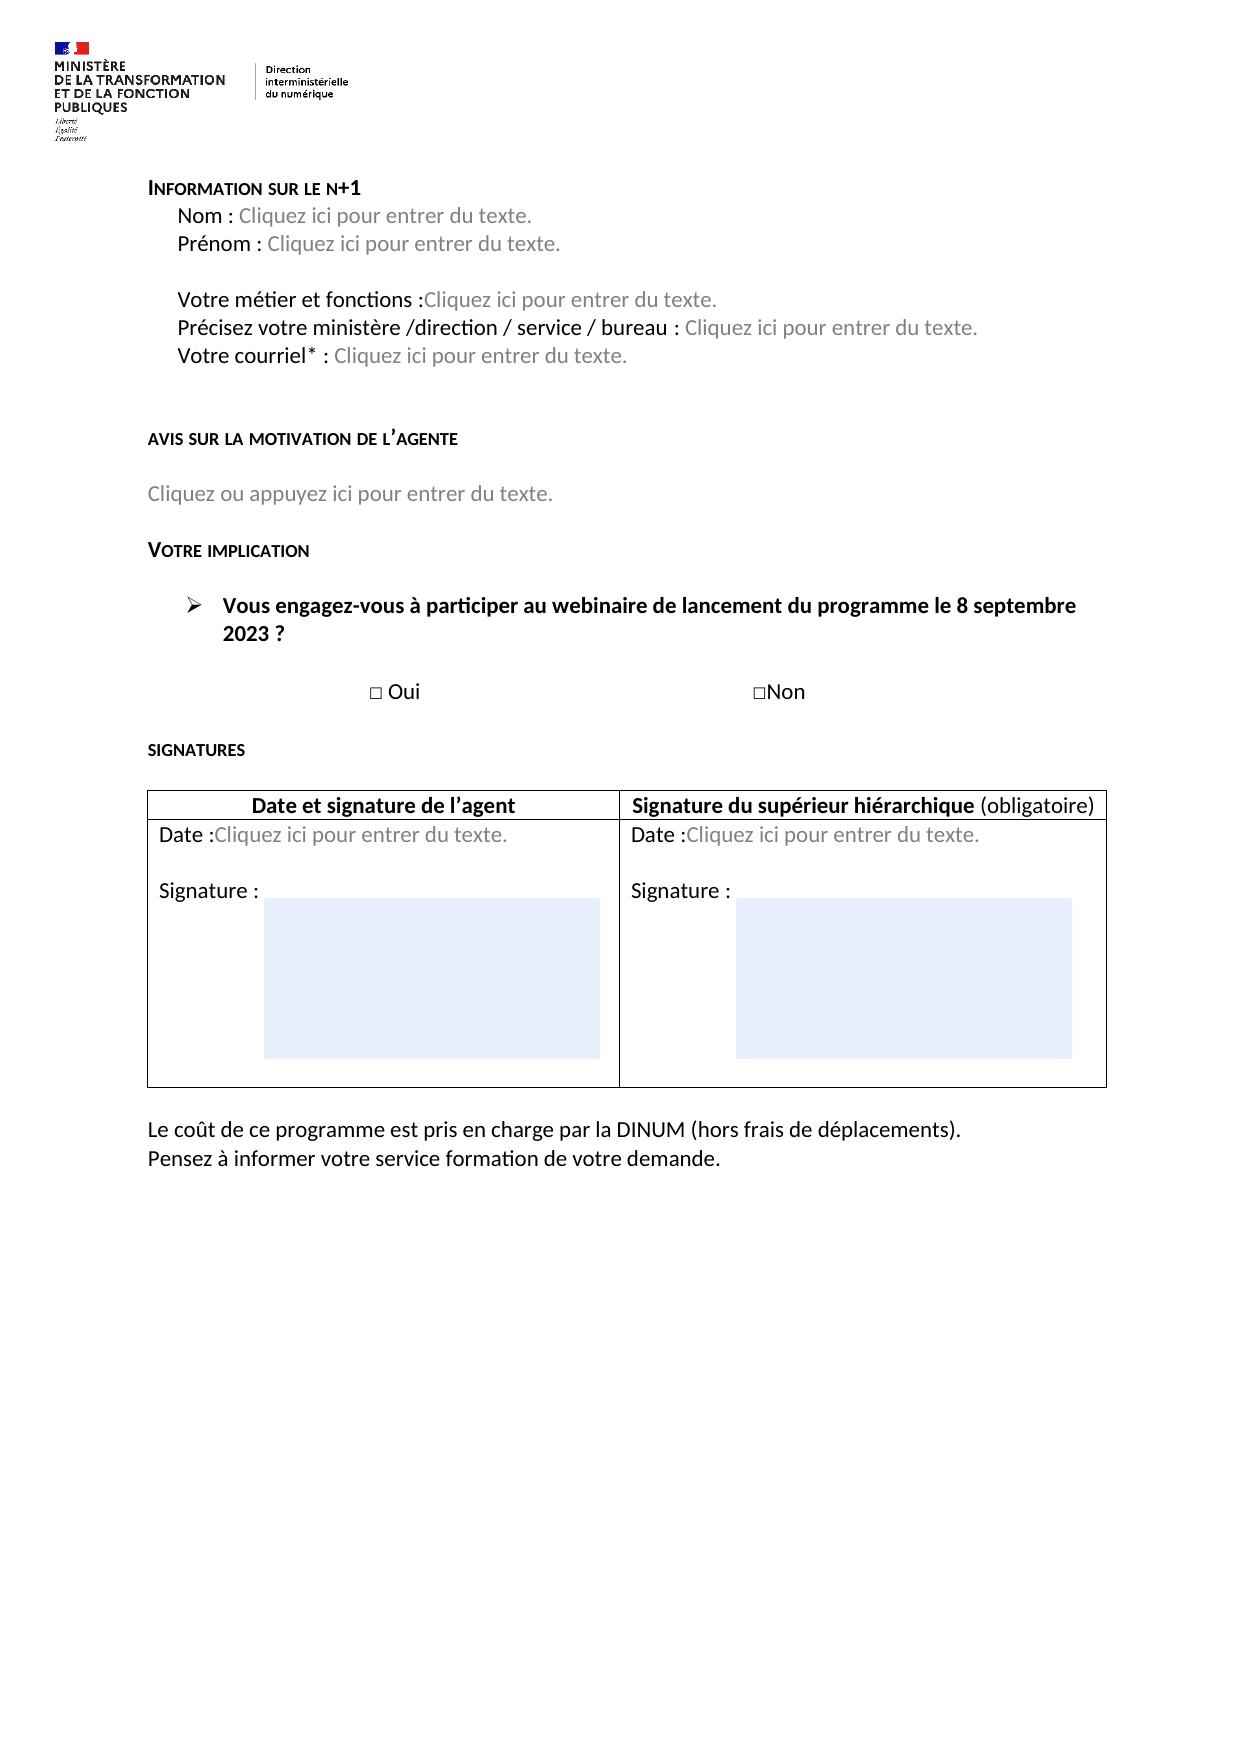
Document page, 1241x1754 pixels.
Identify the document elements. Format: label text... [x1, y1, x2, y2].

text Nom : Cliquez ici pour entrer du texte. [177, 201, 1093, 229]
text Information sur le n+1 [148, 173, 1093, 201]
text Prénom : Cliquez ici pour entrer du texte. [177, 229, 1093, 257]
text Cliquez ou appuyez ici pour entrer du texte. [148, 479, 1093, 507]
text Votre implication [148, 535, 1093, 563]
text avis sur la motivation de l’agente [148, 423, 1093, 451]
text Votre métier et fonctions :Cliquez ici pour entrer du texte. [177, 285, 1093, 313]
text Votre courriel* : Cliquez ici pour entrer du texte. [177, 341, 1093, 369]
table_cell Date :Cliquez ici pour entrer du texte. Signature : [620, 820, 1106, 1087]
text Précisez votre ministère /direction / service / bureau : Cliquez ici pour entrer du texte. [177, 313, 1093, 341]
text Pensez à informer votre service formation de votre demande. [148, 1144, 1093, 1172]
list Vous engagez-vous à participer au webinaire de lancement du programme le 8 septembre 2023 ? [185, 591, 1093, 647]
table_cell Date :Cliquez ici pour entrer du texte. Signature : [148, 820, 619, 1087]
text signatures [148, 734, 1093, 762]
table_header Date et signature de l’agent [148, 791, 619, 819]
table_header Signature du supérieur hiérarchique (obligatoire) [620, 791, 1106, 819]
text ☐ Oui ☐Non [310, 675, 1093, 706]
text Le coût de ce programme est pris en charge par la DINUM (hors frais de déplacements). [148, 1116, 1093, 1144]
